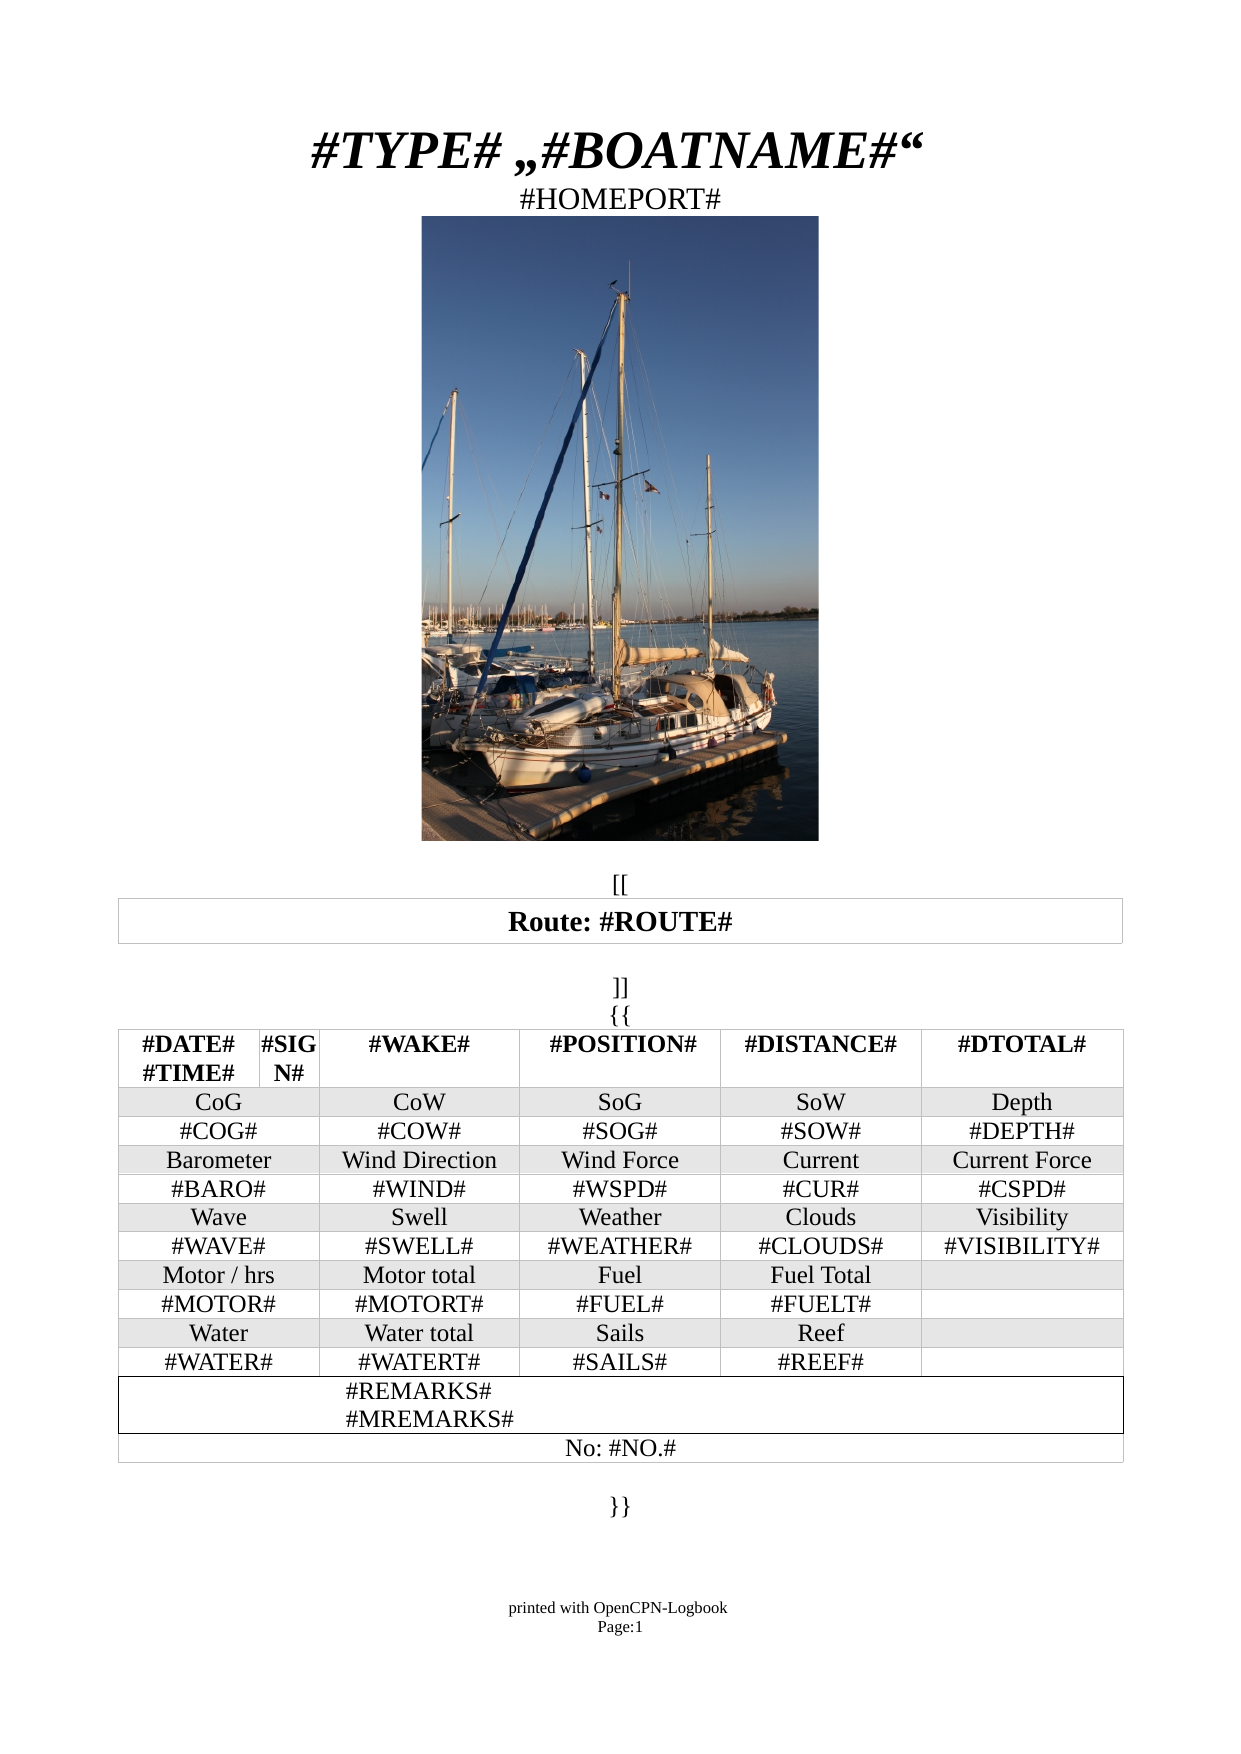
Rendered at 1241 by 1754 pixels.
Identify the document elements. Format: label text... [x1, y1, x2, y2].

table_cell Reef [721, 1319, 921, 1347]
table_cell Visibility [922, 1204, 1123, 1231]
table_cell Wind Direction [320, 1146, 519, 1173]
table_cell Water total [320, 1319, 519, 1347]
table_cell Motor total [320, 1261, 519, 1289]
table_header Route: #ROUTE# [119, 899, 1122, 943]
table_cell #BARO# [119, 1175, 319, 1202]
text [[ [118, 869, 1122, 898]
table_cell Clouds [721, 1204, 921, 1231]
text }} [118, 1491, 1122, 1520]
table_cell [922, 1290, 1123, 1318]
table_cell #WSPD# [520, 1175, 720, 1202]
table_cell #MOTOR# [119, 1290, 319, 1318]
table_cell CoW [320, 1088, 519, 1116]
table_cell Swell [320, 1204, 519, 1231]
table_cell Weather [520, 1204, 720, 1231]
table_cell #REEF# [721, 1348, 921, 1376]
table_cell Current Force [922, 1146, 1123, 1173]
table_cell #FUEL# [520, 1290, 720, 1318]
table_cell #MOTORT# [320, 1290, 519, 1318]
table_cell Fuel [520, 1261, 720, 1289]
table_cell SoW [721, 1088, 921, 1116]
table_cell #WATER# [119, 1348, 319, 1376]
picture [421, 216, 819, 841]
table_cell #SOW# [721, 1117, 921, 1145]
table_cell Wave [119, 1204, 319, 1231]
table_cell #SOG# [520, 1117, 720, 1145]
table_cell #COW# [320, 1117, 519, 1145]
table_cell #FUELT# [721, 1290, 921, 1318]
table_header #DTOTAL# [922, 1030, 1123, 1087]
table_cell #WIND# [320, 1175, 519, 1202]
table_cell #CSPD# [922, 1175, 1123, 1202]
table_cell #WEATHER# [520, 1232, 720, 1260]
text #TYPE# „#BOATNAME#“ #HOMEPORT# [118, 118, 1122, 216]
table_cell [922, 1261, 1123, 1289]
table_header #DISTANCE# [721, 1030, 921, 1087]
table_cell #WATERT# [320, 1348, 519, 1376]
table_cell No: #NO.# [119, 1434, 1123, 1462]
table_cell Depth [922, 1088, 1123, 1116]
table_cell Wind Force [520, 1146, 720, 1173]
table_cell #WAVE# [119, 1232, 319, 1260]
table_cell Fuel Total [721, 1261, 921, 1289]
table_cell #COG# [119, 1117, 319, 1145]
table_header #SIGN# [260, 1030, 319, 1087]
table_cell Sails [520, 1319, 720, 1347]
table_cell #CLOUDS# [721, 1232, 921, 1260]
text {{ [118, 1001, 1122, 1029]
table_cell Barometer [119, 1146, 319, 1173]
table_cell CoG [119, 1088, 319, 1116]
table_cell SoG [520, 1088, 720, 1116]
table_cell #SAILS# [520, 1348, 720, 1376]
text ]] [118, 972, 1122, 1001]
table_cell Water [119, 1319, 319, 1347]
table_header #POSITION# [520, 1030, 720, 1087]
table_cell Current [721, 1146, 921, 1173]
table_header #REMARKS# #MREMARKS# [119, 1377, 1123, 1433]
table_cell #SWELL# [320, 1232, 519, 1260]
table_cell #VISIBILITY# [922, 1232, 1123, 1260]
table_cell [922, 1348, 1123, 1376]
table_cell #DEPTH# [922, 1117, 1123, 1145]
table_header #WAKE# [320, 1030, 519, 1087]
table_cell Motor / hrs [119, 1261, 319, 1289]
table_cell #CUR# [721, 1175, 921, 1202]
table_header #DATE# #TIME# [119, 1030, 259, 1087]
table_cell [922, 1319, 1123, 1347]
